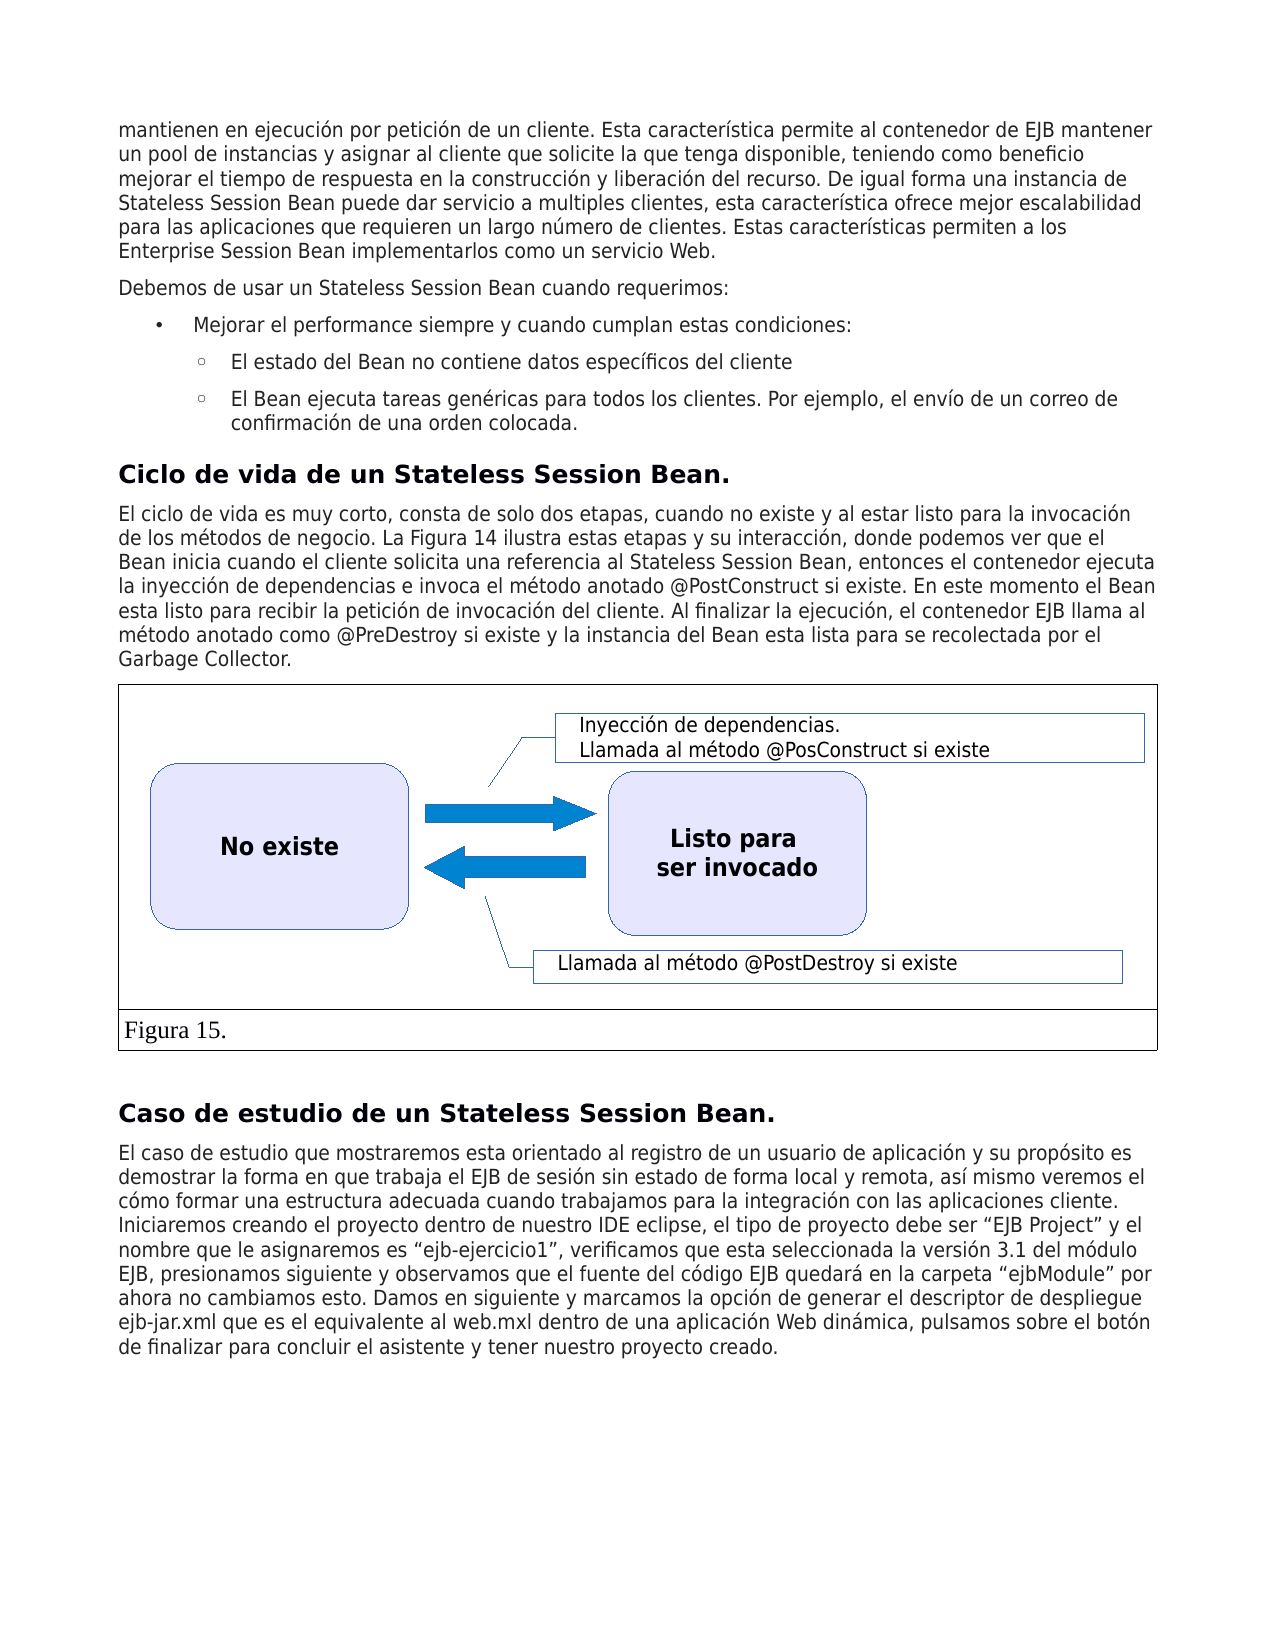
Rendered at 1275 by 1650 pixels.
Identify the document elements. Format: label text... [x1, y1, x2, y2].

table_header [119, 685, 1157, 1009]
list Mejorar el performance siempre y cuando cumplan estas condiciones: [156, 313, 1157, 337]
text mantienen en ejecución por petición de un cliente. Esta característica permite al contenedor de EJB mantener un pool de instancias y asignar al cliente que solicite la que tenga disponible, teniendo como beneficio mejorar el tiempo de respuesta en la construcción y liberación del recurso. De igual forma una instancia de Stateless Session Bean puede dar servicio a multiples clientes, esta característica ofrece mejor escalabilidad para las aplicaciones que requieren un largo número de clientes. Estas características permiten a los Enterprise Session Bean implementarlos como un servicio Web. [118, 118, 1157, 264]
subtitle Ciclo de vida de un Stateless Session Bean. [118, 460, 1157, 489]
text El caso de estudio que mostraremos esta orientado al registro de un usuario de aplicación y su propósito es demostrar la forma en que trabaja el EJB de sesión sin estado de forma local y remota, así mismo veremos el cómo formar una estructura adecuada cuando trabajamos para la integración con las aplicaciones cliente. Iniciaremos creando el proyecto dentro de nuestro IDE eclipse, el tipo de proyecto debe ser “EJB Project” y el nombre que le asignaremos es “ejb-ejercicio1”, verificamos que esta seleccionada la versión 3.1 del módulo EJB, presionamos siguiente y observamos que el fuente del código EJB quedará en la carpeta “ejbModule” por ahora no cambiamos esto. Damos en siguiente y marcamos la opción de generar el descriptor de despliegue ejb-jar.xml que es el equivalente al web.mxl dentro de una aplicación Web dinámica, pulsamos sobre el botón de finalizar para concluir el asistente y tener nuestro proyecto creado. [118, 1141, 1157, 1359]
text El ciclo de vida es muy corto, consta de solo dos etapas, cuando no existe y al estar listo para la invocación de los métodos de negocio. La Figura 14 ilustra estas etapas y su interacción, donde podemos ver que el Bean inicia cuando el cliente solicita una referencia al Stateless Session Bean, entonces el contenedor ejecuta la inyección de dependencias e invoca el método anotado @PostConstruct si existe. En este momento el Bean esta listo para recibir la petición de invocación del cliente. Al finalizar la ejecución, el contenedor EJB llama al método anotado como @PreDestroy si existe y la instancia del Bean esta lista para se recolectada por el Garbage Collector. [118, 502, 1157, 672]
list El estado del Bean no contiene datos específicos del cliente [193, 350, 1157, 374]
subtitle Caso de estudio de un Stateless Session Bean. [118, 1099, 1157, 1128]
text Debemos de usar un Stateless Session Bean cuando requerimos: [118, 276, 1157, 301]
table_cell Figura 15. [119, 1010, 1157, 1049]
list El Bean ejecuta tareas genéricas para todos los clientes. Por ejemplo, el envío de un correo de confirmación de una orden colocada. [193, 387, 1157, 435]
